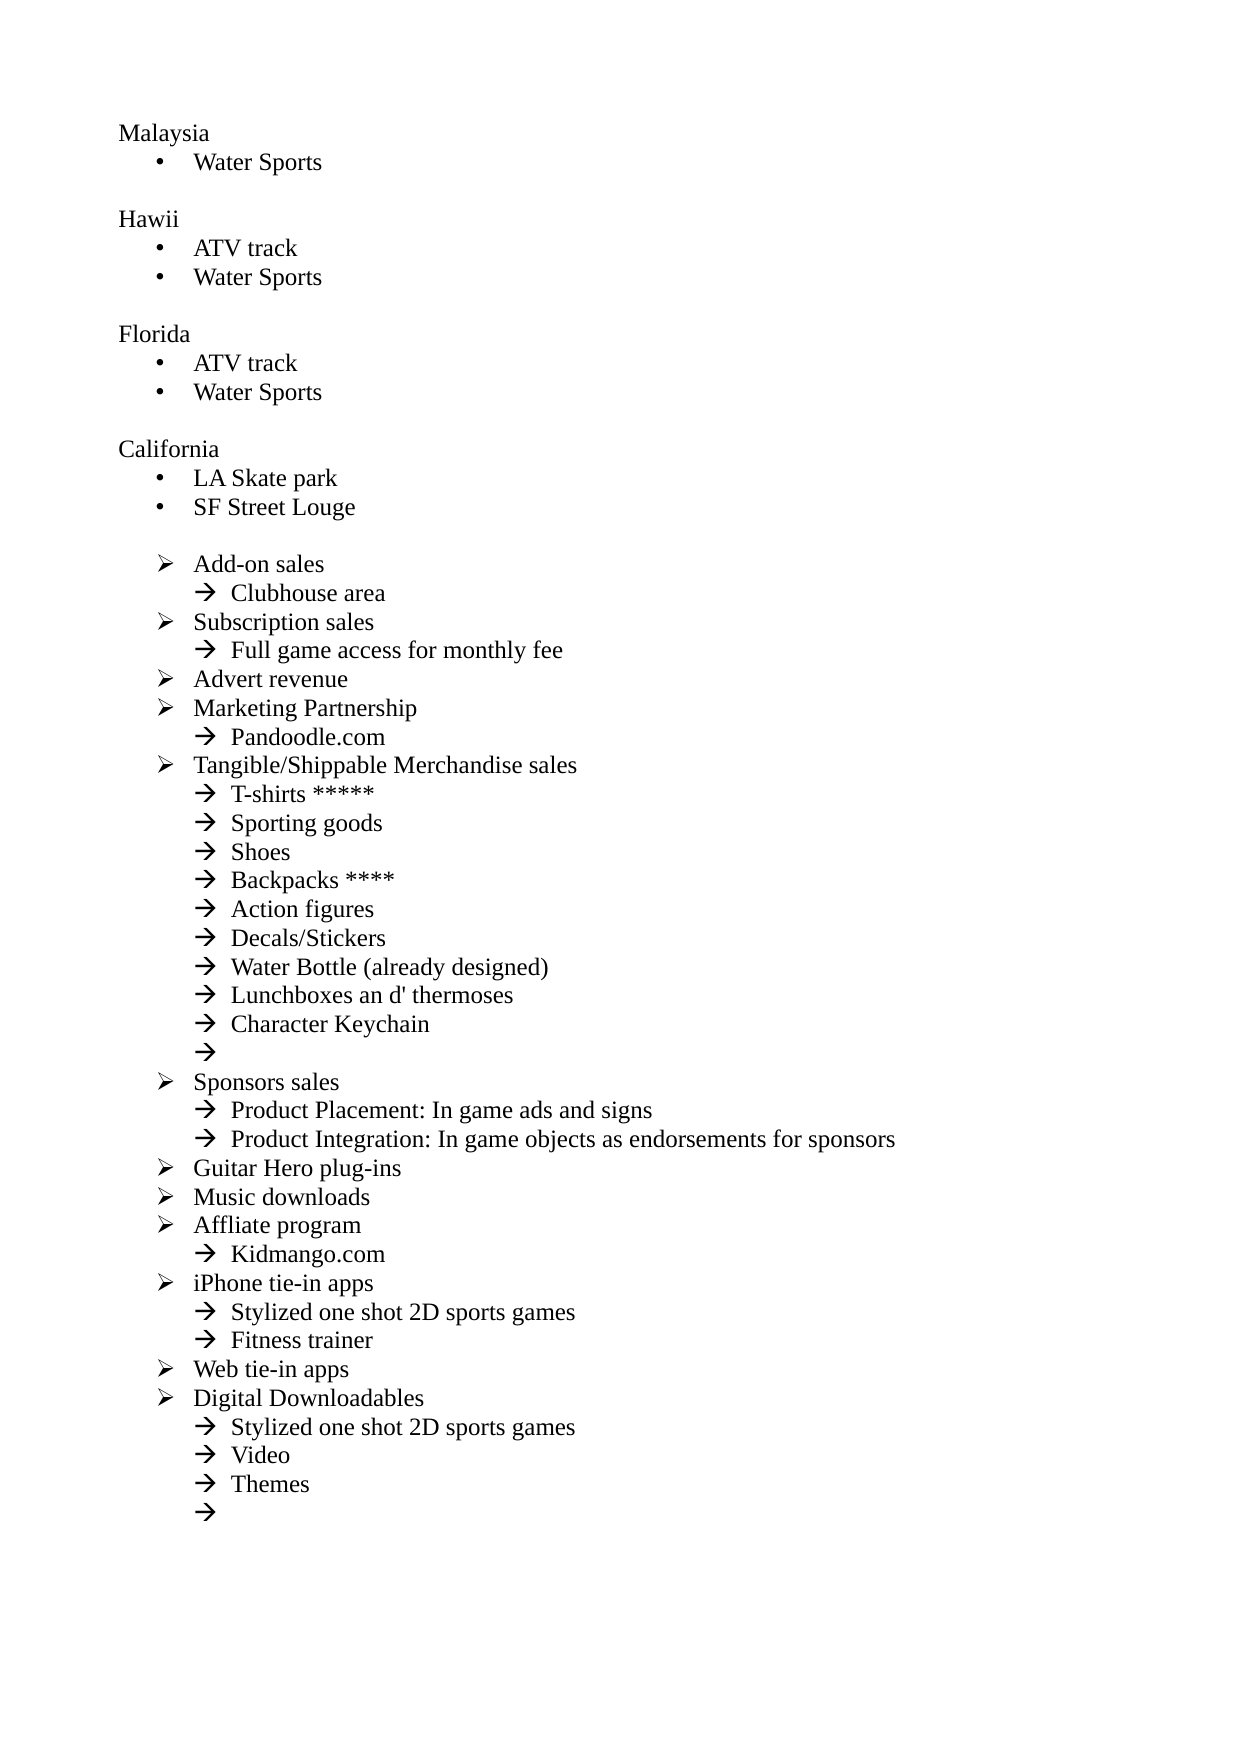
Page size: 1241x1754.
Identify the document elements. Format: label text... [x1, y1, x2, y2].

list Stylized one shot 2D sports games [193, 1297, 1122, 1326]
text Malaysia [118, 118, 1122, 147]
list LA Skate park [156, 463, 1122, 492]
list Subscription sales [156, 607, 1122, 636]
list Pandoodle.com [193, 722, 1122, 751]
list Product Integration: In game objects as endorsements for sponsors [193, 1124, 1122, 1153]
list iPhone tie-in apps [156, 1268, 1122, 1297]
list Digital Downloadables [156, 1383, 1122, 1412]
list Water Sports [156, 262, 1122, 291]
list Video [193, 1441, 1122, 1469]
list Full game access for monthly fee [193, 636, 1122, 664]
list Water Sports [156, 147, 1122, 176]
list Music downloads [156, 1182, 1122, 1211]
list Fitness trainer [193, 1326, 1122, 1354]
list Product Placement: In game ads and signs [193, 1096, 1122, 1124]
list Sponsors sales [156, 1067, 1122, 1096]
list Guitar Hero plug-ins [156, 1153, 1122, 1182]
list Tangible/Shippable Merchandise sales [156, 751, 1122, 779]
list Character Keychain [193, 1009, 1122, 1038]
list Stylized one shot 2D sports games [193, 1412, 1122, 1441]
text California [118, 434, 1122, 463]
text Florida [118, 319, 1122, 348]
text Hawii [118, 204, 1122, 233]
list Themes [193, 1469, 1122, 1498]
list Sporting goods [193, 808, 1122, 837]
list SF Street Louge [156, 492, 1122, 521]
list Action figures [193, 894, 1122, 923]
list Shoes [193, 837, 1122, 866]
list ATV track [156, 348, 1122, 377]
list Kidmango.com [193, 1239, 1122, 1268]
list Water Sports [156, 377, 1122, 406]
list T-shirts ***** [193, 779, 1122, 808]
list Lunchboxes an d' thermoses [193, 981, 1122, 1009]
list Clubhouse area [193, 578, 1122, 607]
list Marketing Partnership [156, 693, 1122, 722]
list Decals/Stickers [193, 923, 1122, 952]
list Web tie-in apps [156, 1354, 1122, 1383]
list ATV track [156, 233, 1122, 262]
list Backpacks **** [193, 866, 1122, 894]
list Advert revenue [156, 664, 1122, 693]
list Water Bottle (already designed) [193, 952, 1122, 981]
list Affliate program [156, 1211, 1122, 1239]
list Add-on sales [156, 549, 1122, 578]
